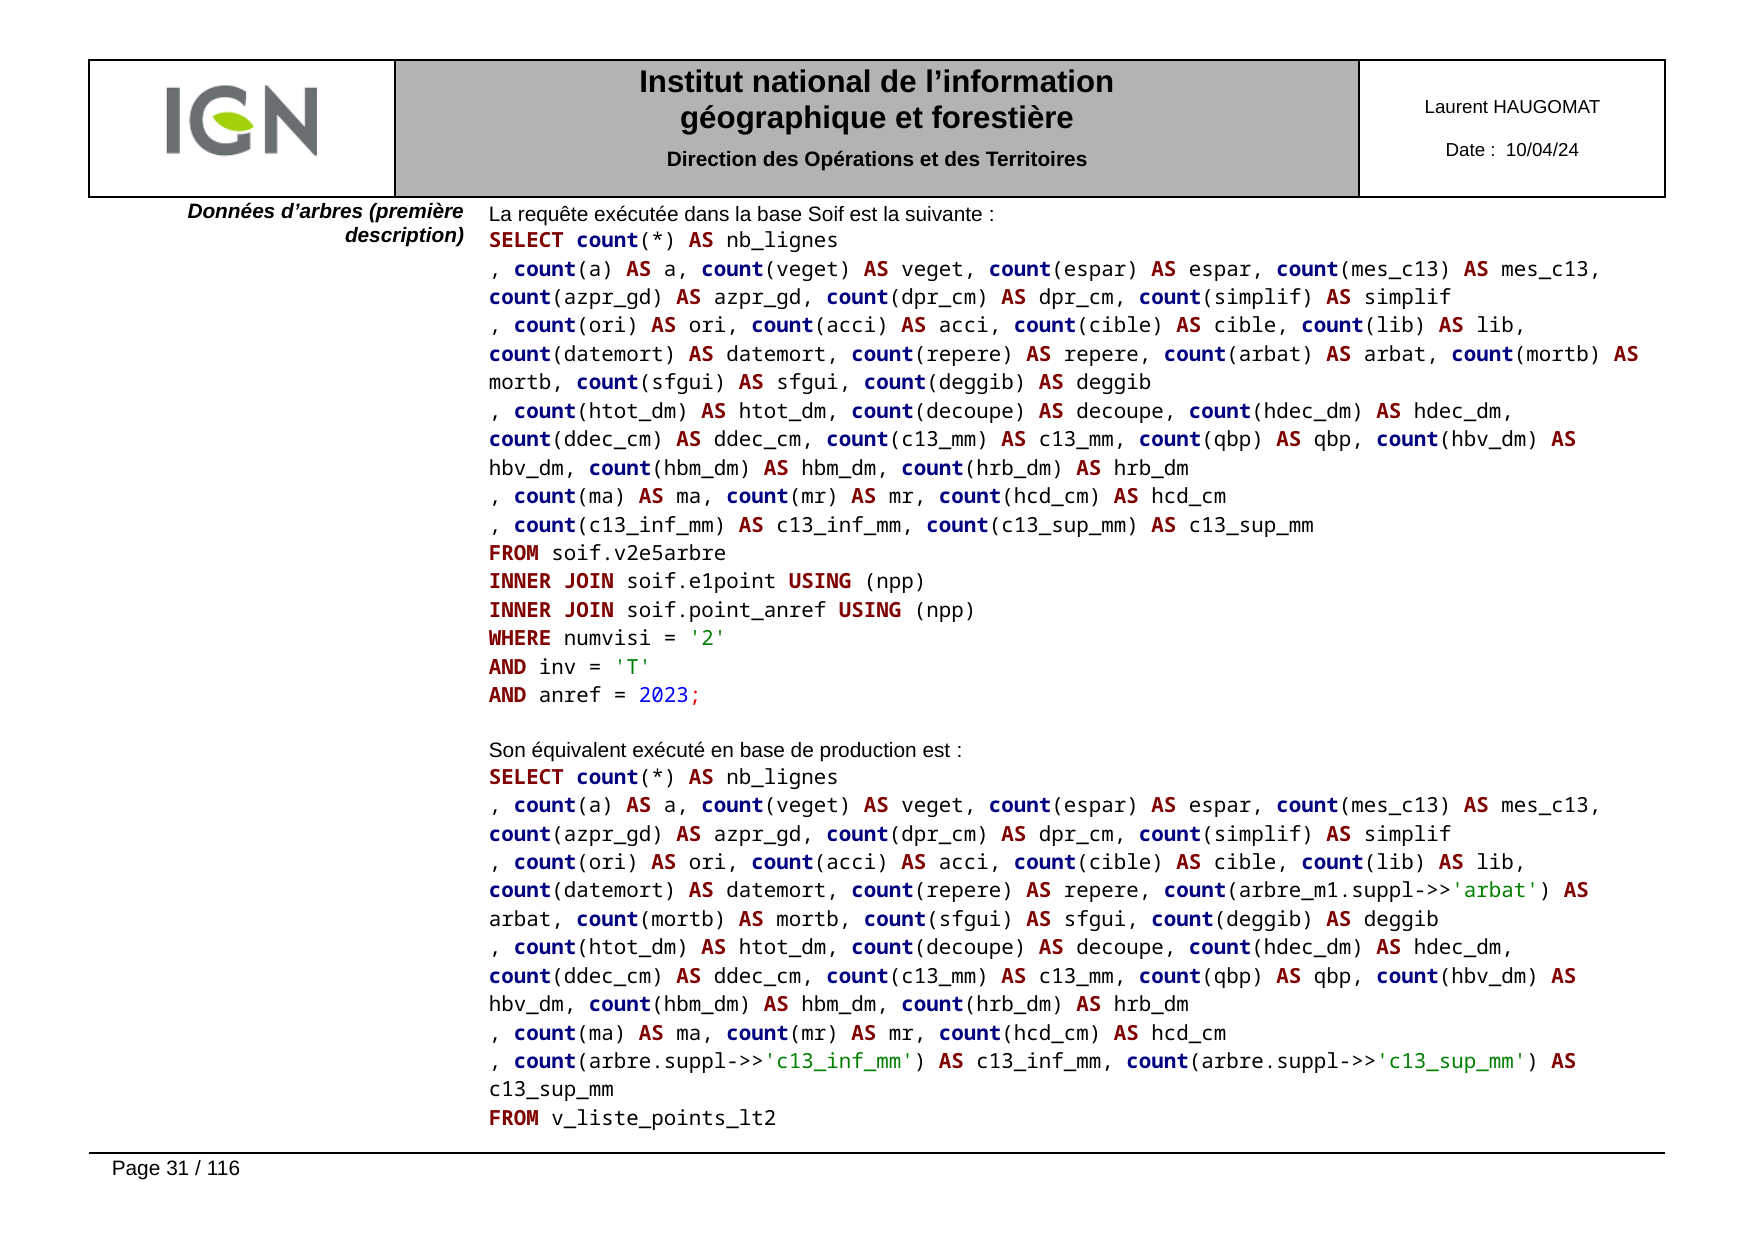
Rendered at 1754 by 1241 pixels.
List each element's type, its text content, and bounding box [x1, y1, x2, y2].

table_cell Données d’arbres (première description) [89, 198, 483, 1137]
picture [141, 62, 343, 180]
table_cell La requête exécutée dans la base Soif est la suivante : SELECT count(*) AS nb_lignes , count(a) AS a, count(veget) AS veget, count(espar) AS espar, count(mes_c13) AS mes_c13, count(azpr_gd) AS azpr_gd, count(dpr_cm) AS dpr_cm, count(simplif) AS simplif , count(ori) AS ori, count(acci) AS acci, count(cible) AS cible, count(lib) AS lib, count(datemort) AS datemort, count(repere) AS repere, count(arbat) AS arbat, count(mortb) AS mortb, count(sfgui) AS sfgui, count(deggib) AS deggib , count(htot_dm) AS htot_dm, count(decoupe) AS decoupe, count(hdec_dm) AS hdec_dm, count(ddec_cm) AS ddec_cm, count(c13_mm) AS c13_mm, count(qbp) AS qbp, count(hbv_dm) AS hbv_dm, count(hbm_dm) AS hbm_dm, count(hrb_dm) AS hrb_dm , count(ma) AS ma, count(mr) AS mr, count(hcd_cm) AS hcd_cm , count(c13_inf_mm) AS c13_inf_mm, count(c13_sup_mm) AS c13_sup_mm FROM soif.v2e5arbre INNER JOIN soif.e1point USING (npp) INNER JOIN soif.point_anref USING (npp) WHERE numvisi = '2' AND inv = 'T' AND anref = 2023; Son équivalent exécuté en base de production est : SELECT count(*) AS nb_lignes , count(a) AS a, count(veget) AS veget, count(espar) AS espar, count(mes_c13) AS mes_c13, count(azpr_gd) AS azpr_gd, count(dpr_cm) AS dpr_cm, count(simplif) AS simplif , count(ori) AS ori, count(acci) AS acci, count(cible) AS cible, count(lib) AS lib, count(datemort) AS datemort, count(repere) AS repere, count(arbre_m1.suppl->>'arbat') AS arbat, count(mortb) AS mortb, count(sfgui) AS sfgui, count(deggib) AS deggib , count(htot_dm) AS htot_dm, count(decoupe) AS decoupe, count(hdec_dm) AS hdec_dm, count(ddec_cm) AS ddec_cm, count(c13_mm) AS c13_mm, count(qbp) AS qbp, count(hbv_dm) AS hbv_dm, count(hbm_dm) AS hbm_dm, count(hrb_dm) AS hrb_dm , count(ma) AS ma, count(mr) AS mr, count(hcd_cm) AS hcd_cm , count(arbre.suppl->>'c13_inf_mm') AS c13_inf_mm, count(arbre.suppl->>'c13_sup_mm') AS c13_sup_mm FROM v_liste_points_lt2 [483, 198, 1665, 1137]
